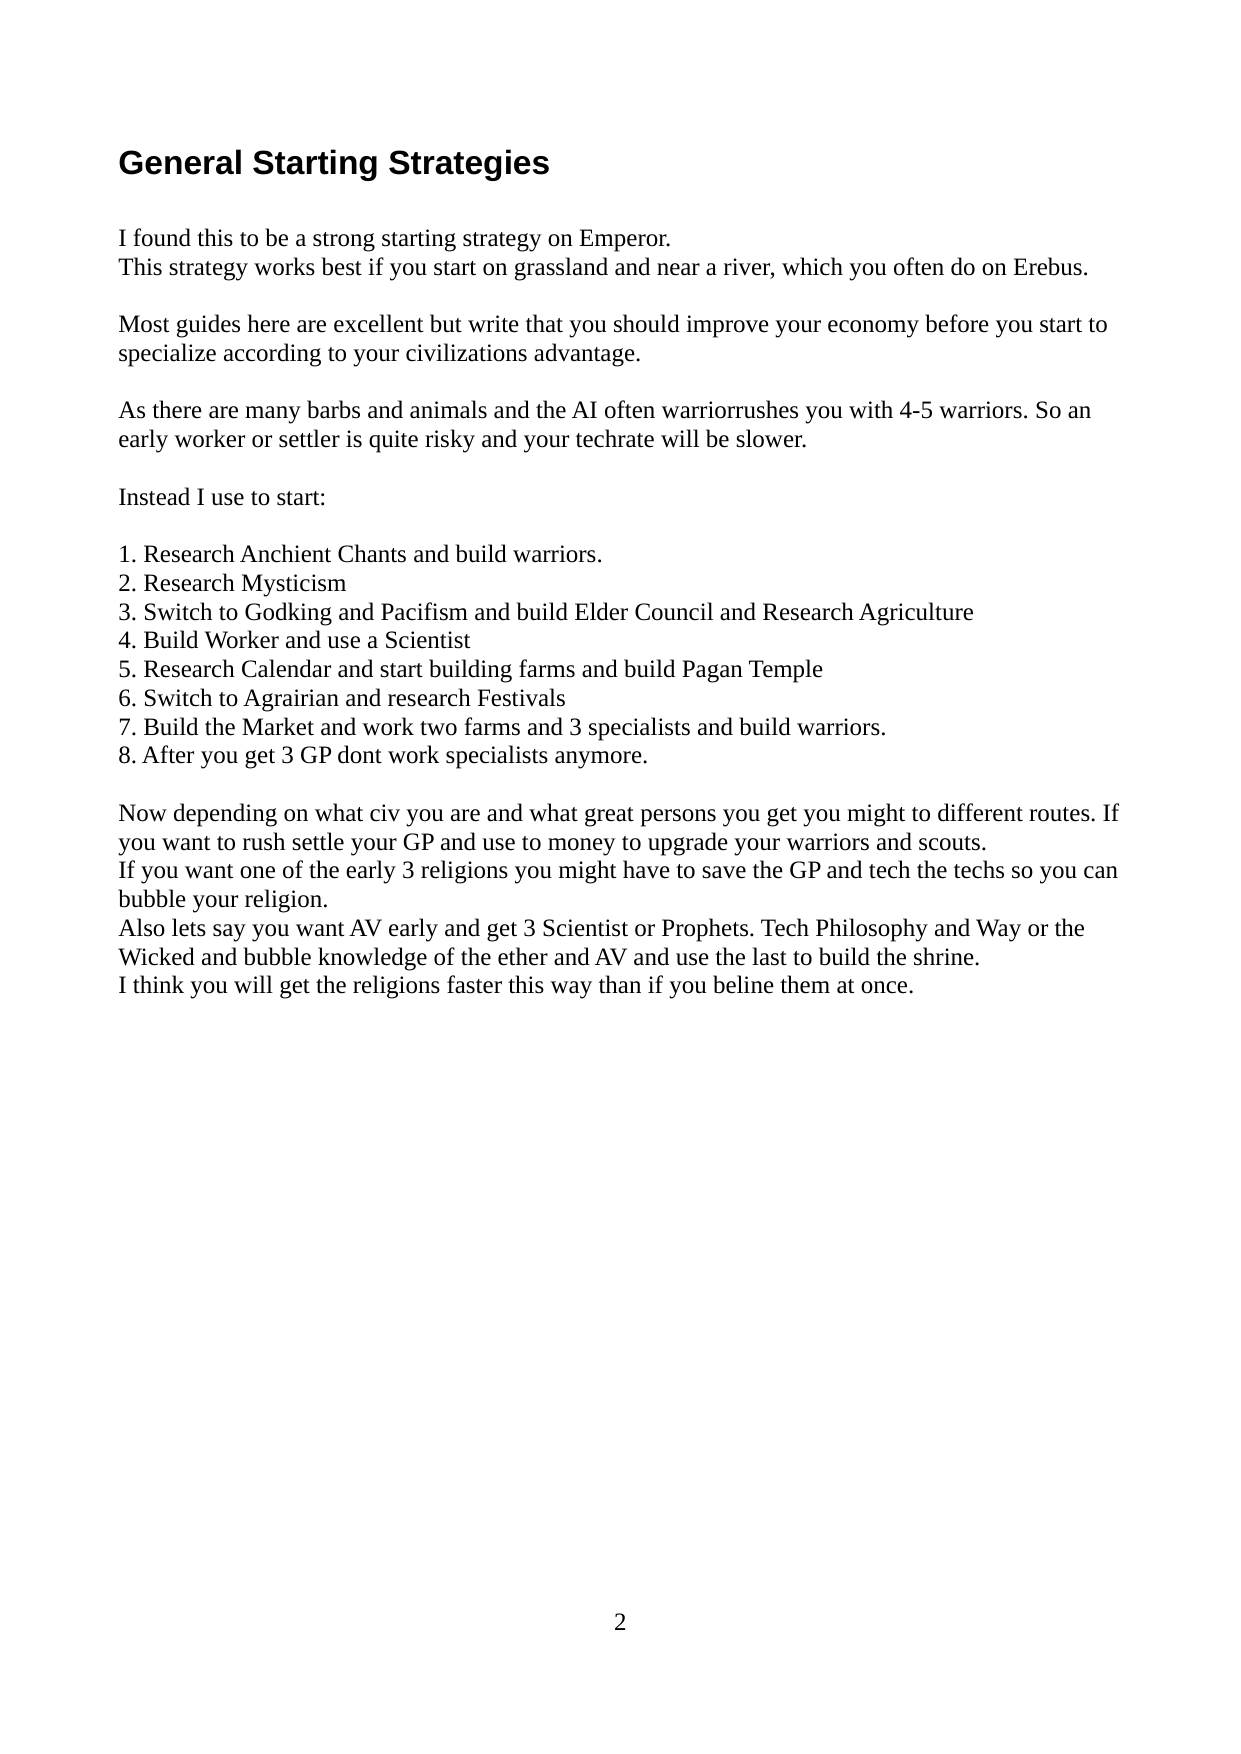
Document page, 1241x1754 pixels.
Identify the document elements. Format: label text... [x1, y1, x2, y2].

subtitle General Starting Strategies [118, 143, 1122, 182]
text 1. Research Anchient Chants and build warriors. 2. Research Mysticism 3. Switch to Godking and Pacifism and build Elder Council and Research Agriculture 4. Build Worker and use a Scientist 5. Research Calendar and start building farms and build Pagan Temple 6. Switch to Agrairian and research Festivals 7. Build the Market and work two farms and 3 specialists and build warriors. 8. After you get 3 GP dont work specialists anymore. Now depending on what civ you are and what great persons you get you might to different routes. If you want to rush settle your GP and use to money to upgrade your warriors and scouts. If you want one of the early 3 religions you might have to save the GP and tech the techs so you can bubble your religion. Also lets say you want AV early and get 3 Scientist or Prophets. Tech Philosophy and Way or the Wicked and bubble knowledge of the ether and AV and use the last to build the shrine. I think you will get the religions faster this way than if you beline them at once. [118, 511, 1122, 999]
text I found this to be a strong starting strategy on Emperor. This strategy works best if you start on grassland and near a river, which you often do on Erebus. Most guides here are excellent but write that you should improve your economy before you start to specialize according to your civilizations advantage. As there are many barbs and animals and the AI often warriorrushes you with 4-5 warriors. So an early worker or settler is quite risky and your techrate will be slower. Instead I use to start: [118, 223, 1122, 511]
